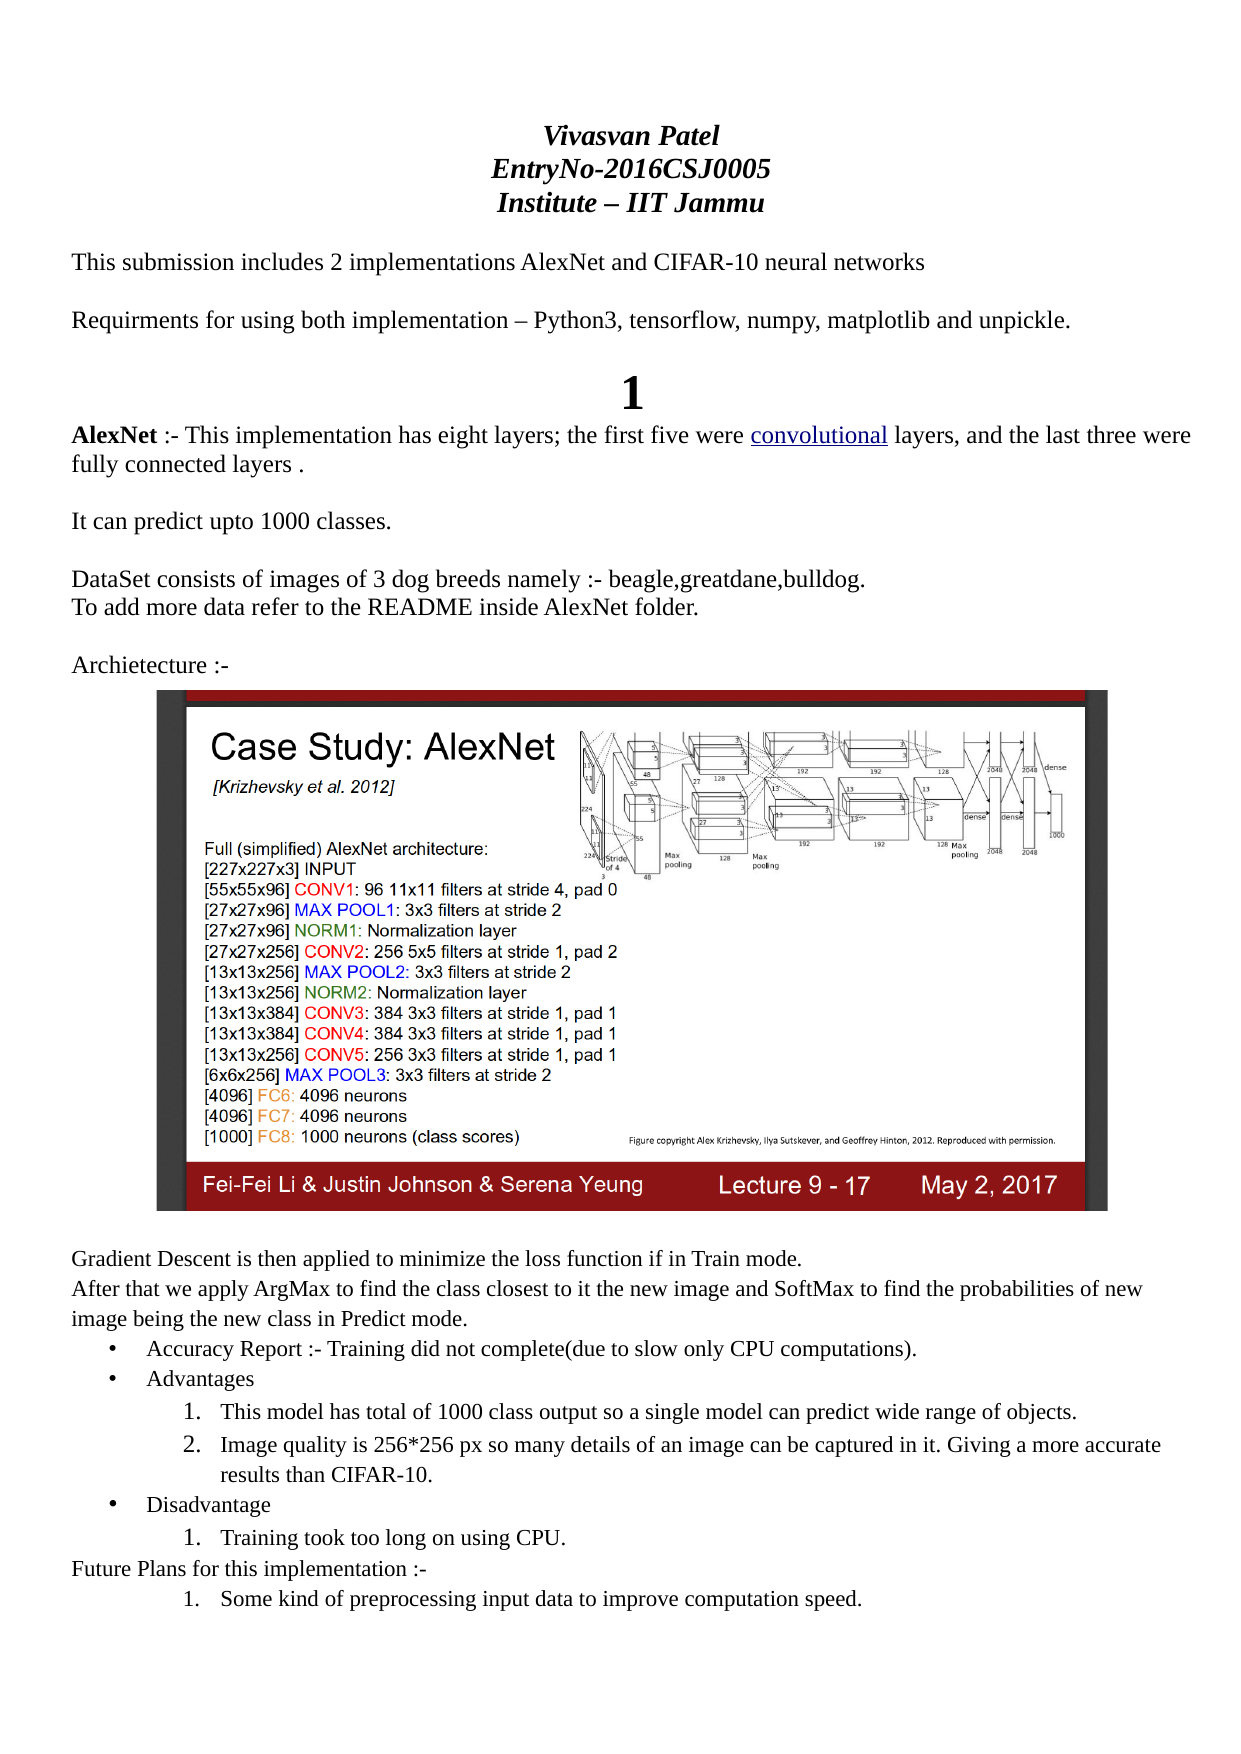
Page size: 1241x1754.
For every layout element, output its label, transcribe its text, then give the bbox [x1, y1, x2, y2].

list Accuracy Report :- Training did not complete(due to slow only CPU computations). [109, 1335, 1193, 1362]
text To add more data refer to the README inside AlexNet folder. [71, 592, 1193, 621]
text DataSet consists of images of 3 dog breeds namely :- beagle,greatdane,bulldog. [71, 564, 1193, 592]
list This model has total of 1000 class output so a single model can predict wide range of objects. [183, 1396, 1193, 1424]
text This submission includes 2 implementations AlexNet and CIFAR-10 neural networks [71, 247, 1193, 276]
list Disadvantage [109, 1492, 1193, 1518]
text Institute – IIT Jammu [71, 185, 1193, 219]
list Training took too long on using CPU. [183, 1522, 1193, 1551]
text Future Plans for this implementation :- [71, 1555, 1193, 1582]
text After that we apply ArgMax to find the class closest to it the new image and SoftMax to find the probabilities of new image being the new class in Predict mode. [71, 1275, 1193, 1331]
list Image quality is 256*256 px so many details of an image can be captured in it. Giving a more accurate results than CIFAR-10. [183, 1429, 1193, 1488]
text It can predict upto 1000 classes. [71, 506, 1193, 535]
list Advantages [109, 1366, 1193, 1392]
list Some kind of preprocessing input data to improve computation speed. [183, 1586, 1193, 1612]
text EntryNo-2016CSJ0005 [71, 152, 1193, 185]
text Gradient Descent is then applied to minimize the loss function if in Train mode. [71, 1245, 1193, 1271]
text Requirments for using both implementation – Python3, tensorflow, numpy, matplotlib and unpickle. [71, 305, 1193, 334]
text Archietecture :- [71, 650, 1193, 679]
picture [156, 690, 1108, 1211]
text 1 [71, 362, 1193, 420]
text Vivasvan Patel [71, 118, 1193, 152]
text AlexNet :- This implementation has eight layers; the first five were convolutional layers, and the last three were fully connected layers . [71, 420, 1193, 477]
